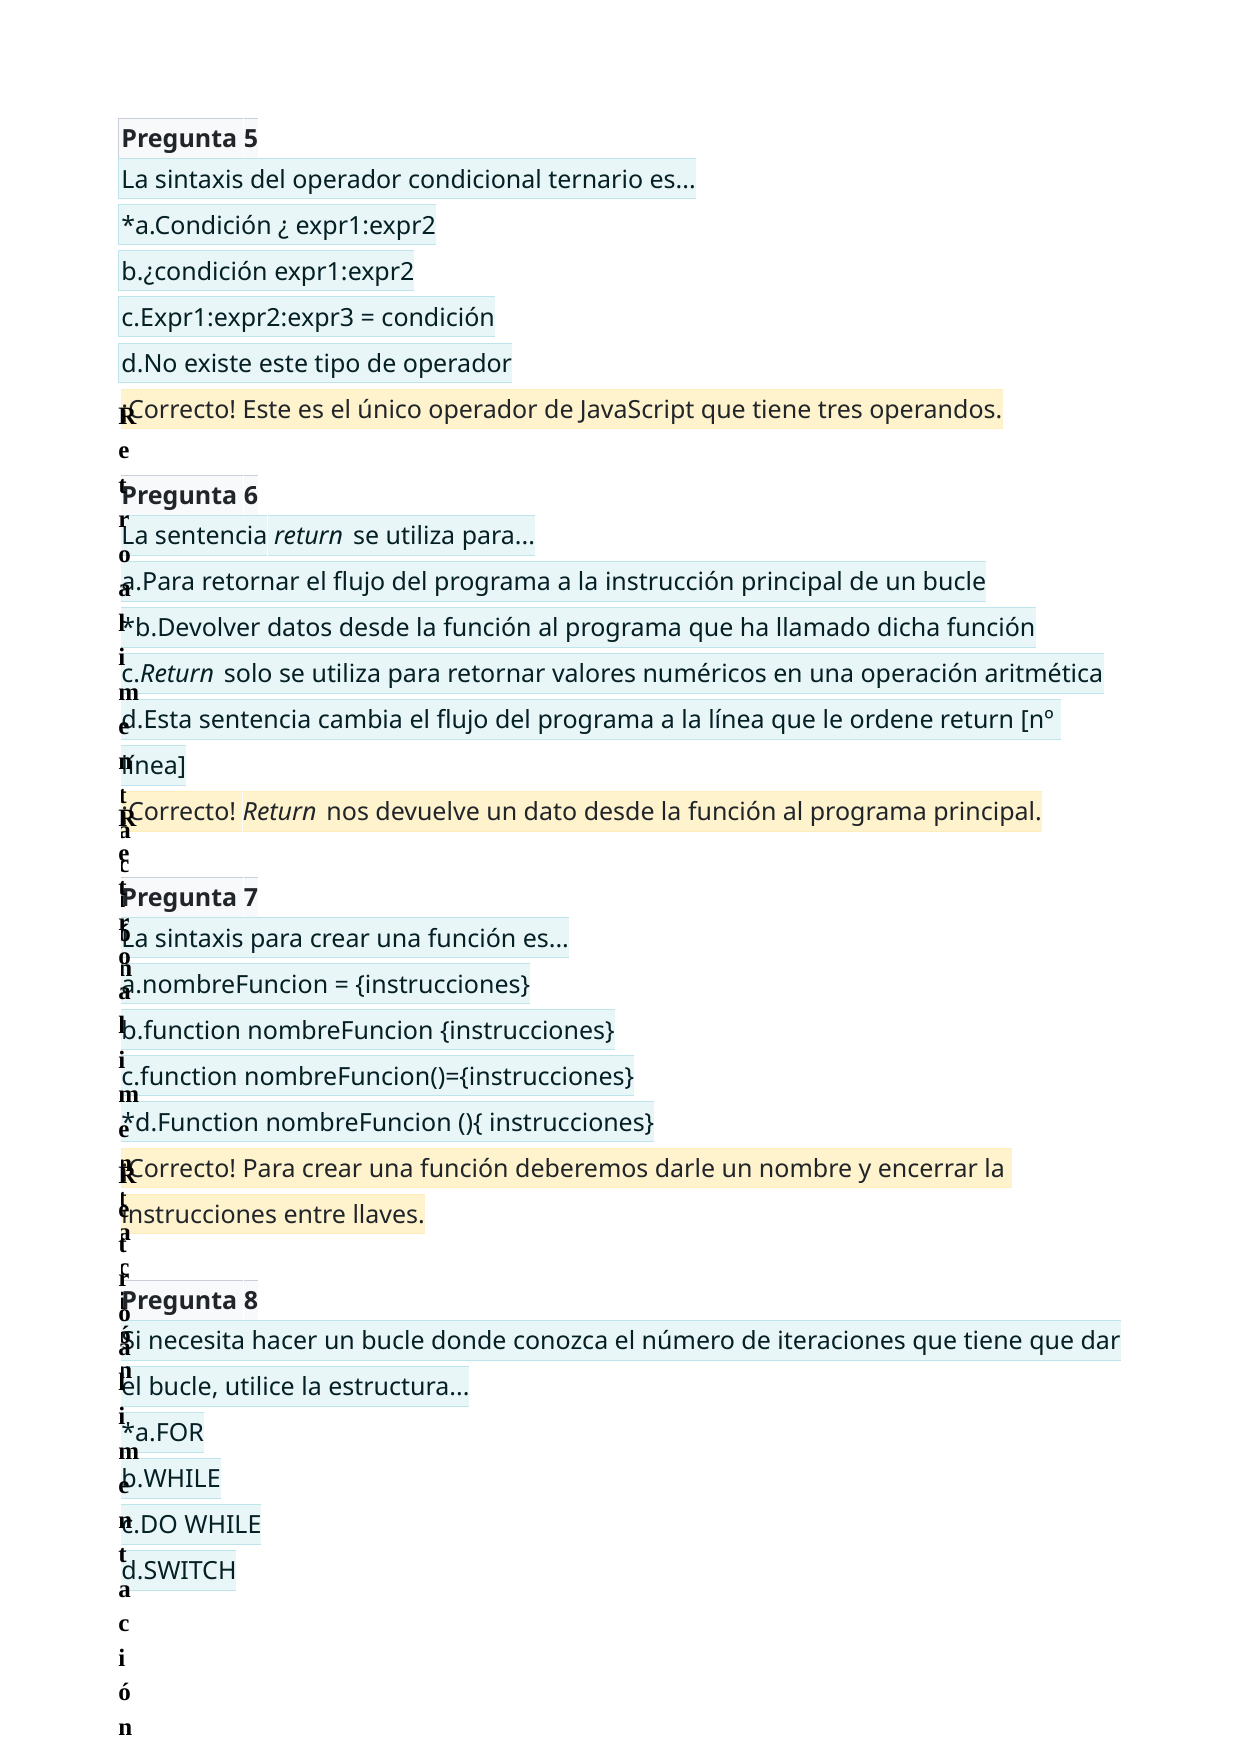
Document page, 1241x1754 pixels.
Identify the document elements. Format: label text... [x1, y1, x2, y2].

text La sintaxis para crear una función es... [121, 917, 1122, 957]
text c.Return solo se utiliza para retornar valores numéricos en una operación aritmética [121, 653, 1122, 693]
text b.WHILE [121, 1458, 1122, 1498]
text *a.Condición ¿ expr1:expr2 [119, 204, 1122, 244]
text Si necesita hacer un bucle donde conozca el número de iteraciones que tiene que dar el bucle, utilice la estructura... [121, 1320, 1122, 1406]
text c.DO WHILE [121, 1504, 1122, 1544]
text *b.Devolver datos desde la función al programa que ha llamado dicha función [121, 607, 1122, 647]
text c.Expr1:expr2:expr3 = condición [119, 296, 1122, 336]
subtitle Pregunta 6 [121, 474, 1122, 515]
text La sintaxis del operador condicional ternario es... [119, 158, 1122, 198]
text ¡Correcto! Este es el único operador de JavaScript que tiene tres operandos. [118, 388, 1122, 428]
text ¡Correcto! Para crear una función deberemos darle un nombre y encerrar la instrucciones entre llaves. [118, 1147, 1122, 1233]
subtitle Pregunta 7 [121, 877, 1122, 917]
text d.SWITCH [121, 1550, 1122, 1590]
text d.Esta sentencia cambia el flujo del programa a la línea que le ordene return [nº línea] [121, 699, 1122, 785]
text d.No existe este tipo de operador [118, 342, 1122, 382]
text b.¿condición expr1:expr2 [119, 250, 1122, 290]
subtitle Pregunta 5 [119, 118, 1122, 158]
text *d.Function nombreFuncion (){ instrucciones} [121, 1101, 1122, 1141]
text b.function nombreFuncion {instrucciones} [121, 1009, 1122, 1049]
text c.function nombreFuncion()={instrucciones} [121, 1055, 1122, 1095]
text a.Para retornar el flujo del programa a la instrucción principal de un bucle [121, 561, 1122, 601]
text *a.FOR [121, 1412, 1122, 1452]
text ¡Correcto! Return nos devuelve un dato desde la función al programa principal. [118, 791, 1122, 831]
text a.nombreFuncion = {instrucciones} [121, 963, 1122, 1003]
text La sentencia return se utiliza para... [121, 515, 1122, 555]
subtitle Pregunta 8 [121, 1279, 1122, 1320]
